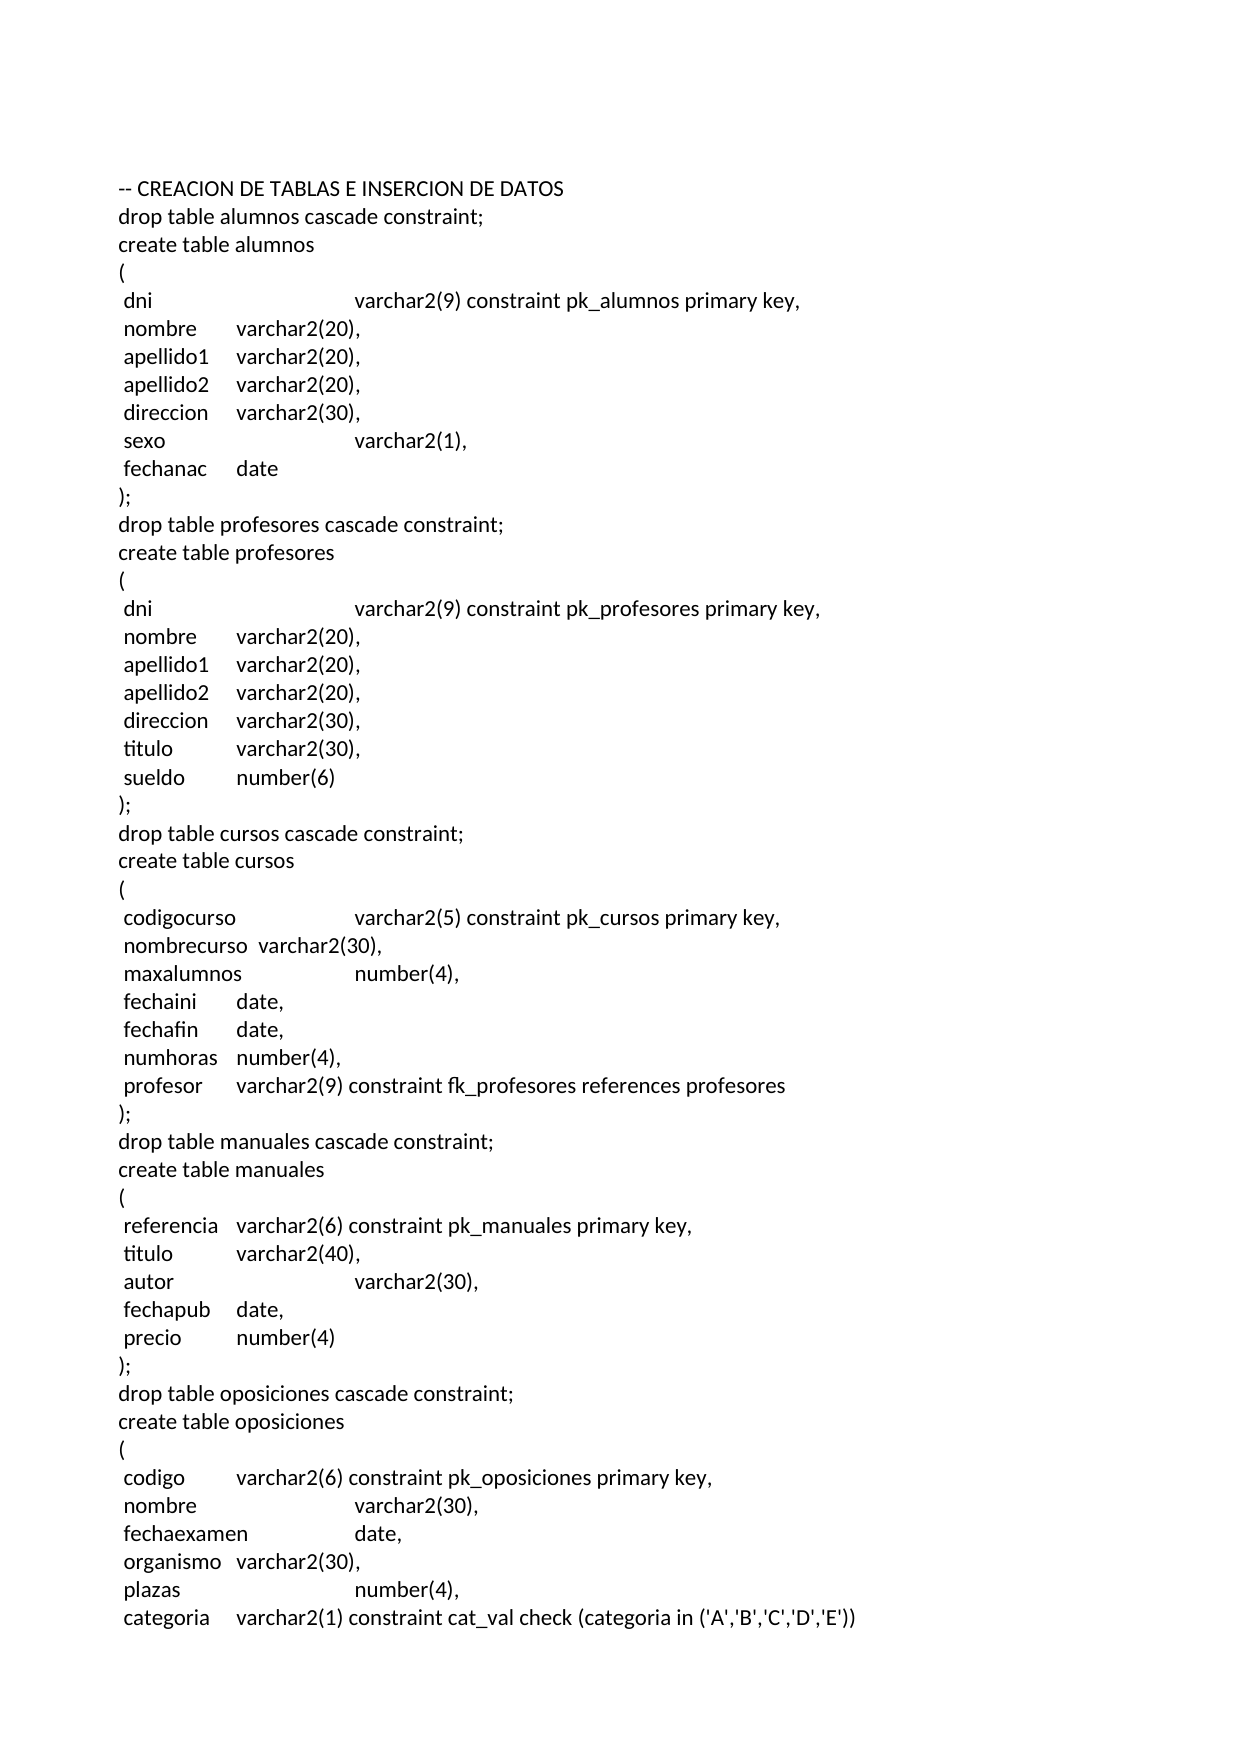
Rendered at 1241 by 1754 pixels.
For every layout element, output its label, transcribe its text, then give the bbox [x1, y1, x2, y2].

text fechapub date, [118, 1295, 1122, 1323]
text fechafin date, [118, 1015, 1122, 1043]
text drop table oposiciones cascade constraint; [118, 1379, 1122, 1407]
text dni varchar2(9) constraint pk_profesores primary key, [118, 594, 1122, 622]
text create table oposiciones [118, 1407, 1122, 1435]
text codigo varchar2(6) constraint pk_oposiciones primary key, [118, 1463, 1122, 1491]
text ( [118, 875, 1122, 903]
text categoria varchar2(1) constraint cat_val check (categoria in ('A','B','C','D','E')) [118, 1603, 1122, 1631]
text maxalumnos number(4), [118, 959, 1122, 987]
text nombre varchar2(30), [118, 1491, 1122, 1519]
text ( [118, 258, 1122, 286]
text titulo varchar2(30), [118, 734, 1122, 763]
text create table alumnos [118, 230, 1122, 258]
text ); [118, 791, 1122, 819]
text create table profesores [118, 538, 1122, 566]
text nombre varchar2(20), [118, 622, 1122, 651]
text precio number(4) [118, 1323, 1122, 1351]
text profesor varchar2(9) constraint fk_profesores references profesores [118, 1071, 1122, 1099]
text sueldo number(6) [118, 763, 1122, 791]
text nombre varchar2(20), [118, 314, 1122, 342]
text drop table profesores cascade constraint; [118, 510, 1122, 538]
text apellido2 varchar2(20), [118, 678, 1122, 707]
text fechaini date, [118, 987, 1122, 1015]
text direccion varchar2(30), [118, 398, 1122, 426]
text plazas number(4), [118, 1575, 1122, 1603]
text apellido1 varchar2(20), [118, 342, 1122, 370]
text nombrecurso varchar2(30), [118, 931, 1122, 959]
text ); [118, 1099, 1122, 1127]
text codigocurso varchar2(5) constraint pk_cursos primary key, [118, 903, 1122, 931]
text drop table alumnos cascade constraint; [118, 202, 1122, 230]
text titulo varchar2(40), [118, 1239, 1122, 1267]
text ( [118, 566, 1122, 594]
text apellido2 varchar2(20), [118, 370, 1122, 398]
text fechaexamen date, [118, 1519, 1122, 1547]
text referencia varchar2(6) constraint pk_manuales primary key, [118, 1211, 1122, 1239]
text apellido1 varchar2(20), [118, 651, 1122, 678]
text ); [118, 1351, 1122, 1379]
text organismo varchar2(30), [118, 1547, 1122, 1575]
text ( [118, 1435, 1122, 1463]
text create table manuales [118, 1155, 1122, 1183]
text fechanac date [118, 454, 1122, 482]
text numhoras number(4), [118, 1043, 1122, 1071]
text drop table manuales cascade constraint; [118, 1127, 1122, 1155]
text sexo varchar2(1), [118, 426, 1122, 454]
text ); [118, 482, 1122, 510]
text ( [118, 1183, 1122, 1211]
text direccion varchar2(30), [118, 707, 1122, 734]
text -- CREACION DE TABLAS E INSERCION DE DATOS [118, 174, 1122, 202]
text create table cursos [118, 847, 1122, 875]
text drop table cursos cascade constraint; [118, 819, 1122, 847]
text autor varchar2(30), [118, 1267, 1122, 1295]
text dni varchar2(9) constraint pk_alumnos primary key, [118, 286, 1122, 314]
